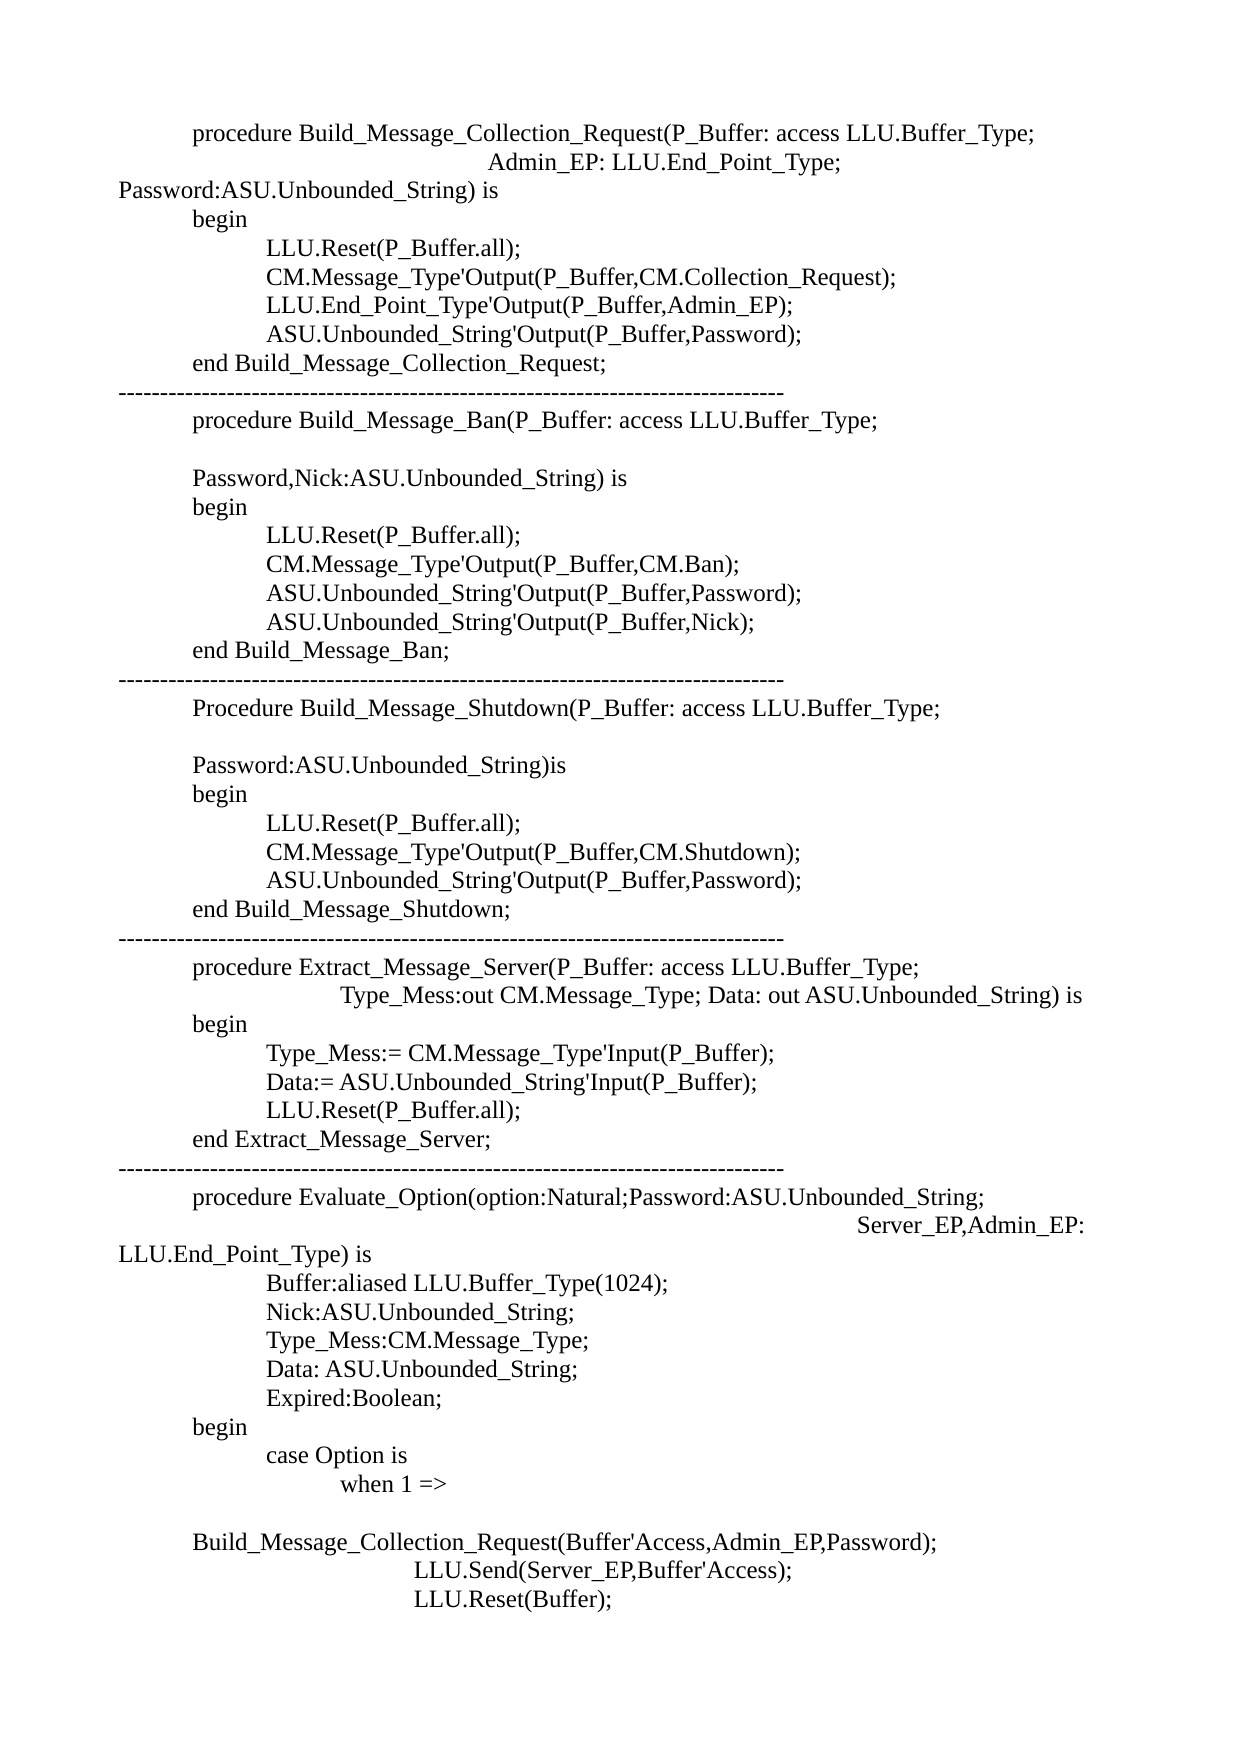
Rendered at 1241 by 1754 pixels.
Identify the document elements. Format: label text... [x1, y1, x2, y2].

text Password,Nick:ASU.Unbounded_String) is [118, 434, 1122, 492]
text case Option is [118, 1441, 1122, 1469]
text LLU.Reset(P_Buffer.all); [118, 808, 1122, 837]
text Password:ASU.Unbounded_String)is [118, 722, 1122, 779]
text ASU.Unbounded_String'Output(P_Buffer,Password); [118, 578, 1122, 607]
text ASU.Unbounded_String'Output(P_Buffer,Nick); [118, 607, 1122, 636]
text LLU.End_Point_Type'Output(P_Buffer,Admin_EP); [118, 291, 1122, 319]
text ASU.Unbounded_String'Output(P_Buffer,Password); [118, 319, 1122, 348]
text Nick:ASU.Unbounded_String; [118, 1297, 1122, 1326]
text Type_Mess:out CM.Message_Type; Data: out ASU.Unbounded_String) is [118, 981, 1122, 1009]
text Data: ASU.Unbounded_String; [118, 1354, 1122, 1383]
text Admin_EP: LLU.End_Point_Type; Password:ASU.Unbounded_String) is [118, 147, 1122, 204]
text begin [118, 779, 1122, 808]
text CM.Message_Type'Output(P_Buffer,CM.Collection_Request); [118, 262, 1122, 291]
text LLU.Reset(P_Buffer.all); [118, 233, 1122, 262]
text begin [118, 204, 1122, 233]
text Buffer:aliased LLU.Buffer_Type(1024); [118, 1268, 1122, 1297]
text Build_Message_Collection_Request(Buffer'Access,Admin_EP,Password); [118, 1498, 1122, 1556]
text Procedure Build_Message_Shutdown(P_Buffer: access LLU.Buffer_Type; [118, 693, 1122, 722]
text procedure Build_Message_Ban(P_Buffer: access LLU.Buffer_Type; [118, 406, 1122, 434]
text when 1 => [118, 1469, 1122, 1498]
text -------------------------------------------------------------------------------- [118, 377, 1122, 406]
text begin [118, 492, 1122, 521]
text procedure Build_Message_Collection_Request(P_Buffer: access LLU.Buffer_Type; [118, 118, 1122, 147]
text end Extract_Message_Server; [118, 1124, 1122, 1153]
text -------------------------------------------------------------------------------- [118, 1153, 1122, 1182]
text procedure Extract_Message_Server(P_Buffer: access LLU.Buffer_Type; [118, 952, 1122, 981]
text Data:= ASU.Unbounded_String'Input(P_Buffer); [118, 1067, 1122, 1096]
text end Build_Message_Shutdown; [118, 894, 1122, 923]
text procedure Evaluate_Option(option:Natural;Password:ASU.Unbounded_String; [118, 1182, 1122, 1211]
text CM.Message_Type'Output(P_Buffer,CM.Shutdown); [118, 837, 1122, 866]
text CM.Message_Type'Output(P_Buffer,CM.Ban); [118, 549, 1122, 578]
text LLU.Reset(P_Buffer.all); [118, 521, 1122, 549]
text Type_Mess:CM.Message_Type; [118, 1326, 1122, 1354]
text begin [118, 1009, 1122, 1038]
text LLU.Reset(Buffer); [118, 1584, 1122, 1613]
text -------------------------------------------------------------------------------- [118, 664, 1122, 693]
text end Build_Message_Collection_Request; [118, 348, 1122, 377]
text LLU.Reset(P_Buffer.all); [118, 1096, 1122, 1124]
text Type_Mess:= CM.Message_Type'Input(P_Buffer); [118, 1038, 1122, 1067]
text -------------------------------------------------------------------------------- [118, 923, 1122, 952]
text Expired:Boolean; [118, 1383, 1122, 1412]
text end Build_Message_Ban; [118, 636, 1122, 664]
text ASU.Unbounded_String'Output(P_Buffer,Password); [118, 866, 1122, 894]
text LLU.Send(Server_EP,Buffer'Access); [118, 1556, 1122, 1584]
text begin [118, 1412, 1122, 1441]
text Server_EP,Admin_EP: LLU.End_Point_Type) is [118, 1211, 1122, 1268]
